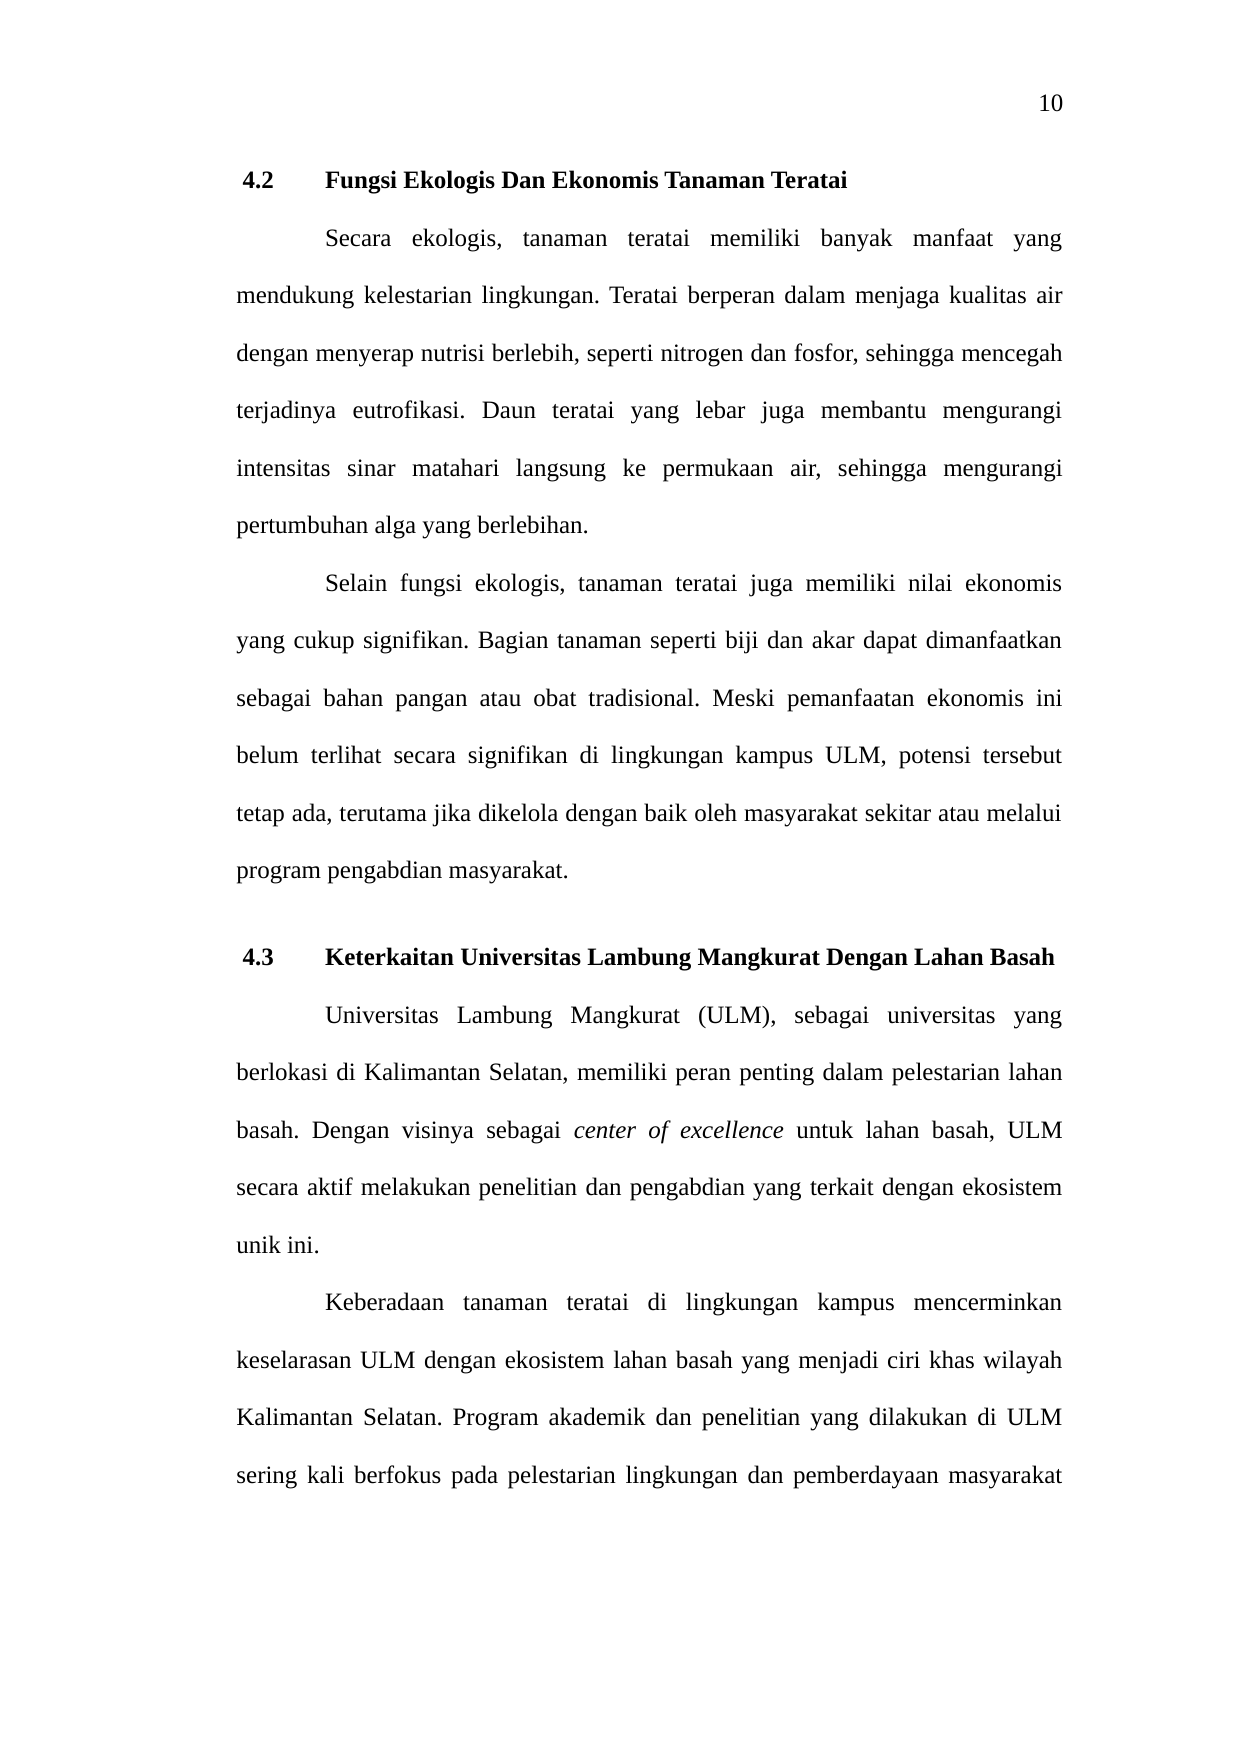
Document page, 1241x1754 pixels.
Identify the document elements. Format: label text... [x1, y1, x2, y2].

text Universitas Lambung Mangkurat (ULM), sebagai universitas yang berlokasi di Kalimantan Selatan, memiliki peran penting dalam pelestarian lahan basah. Dengan visinya sebagai center of excellence untuk lahan basah, ULM secara aktif melakukan penelitian dan pengabdian yang terkait dengan ekosistem unik ini. [236, 1000, 1063, 1258]
text Selain fungsi ekologis, tanaman teratai juga memiliki nilai ekonomis yang cukup signifikan. Bagian tanaman seperti biji dan akar dapat dimanfaatkan sebagai bahan pangan atau obat tradisional. Meski pemanfaatan ekonomis ini belum terlihat secara signifikan di lingkungan kampus ULM, potensi tersebut tetap ada, terutama jika dikelola dengan baik oleh masyarakat sekitar atau melalui program pengabdian masyarakat. [236, 568, 1063, 884]
subtitle Keterkaitan Universitas Lambung Mangkurat dengan Lahan Basah [236, 942, 1063, 971]
text Keberadaan tanaman teratai di lingkungan kampus mencerminkan keselarasan ULM dengan ekosistem lahan basah yang menjadi ciri khas wilayah Kalimantan Selatan. Program akademik dan penelitian yang dilakukan di ULM sering kali berfokus pada pelestarian lingkungan dan pemberdayaan masyarakat [236, 1287, 1063, 1488]
text Secara ekologis, tanaman teratai memiliki banyak manfaat yang mendukung kelestarian lingkungan. Teratai berperan dalam menjaga kualitas air dengan menyerap nutrisi berlebih, seperti nitrogen dan fosfor, sehingga mencegah terjadinya eutrofikasi. Daun teratai yang lebar juga membantu mengurangi intensitas sinar matahari langsung ke permukaan air, sehingga mengurangi pertumbuhan alga yang berlebihan. [236, 223, 1063, 539]
subtitle Fungsi Ekologis dan Ekonomis Tanaman Teratai [236, 165, 1063, 194]
